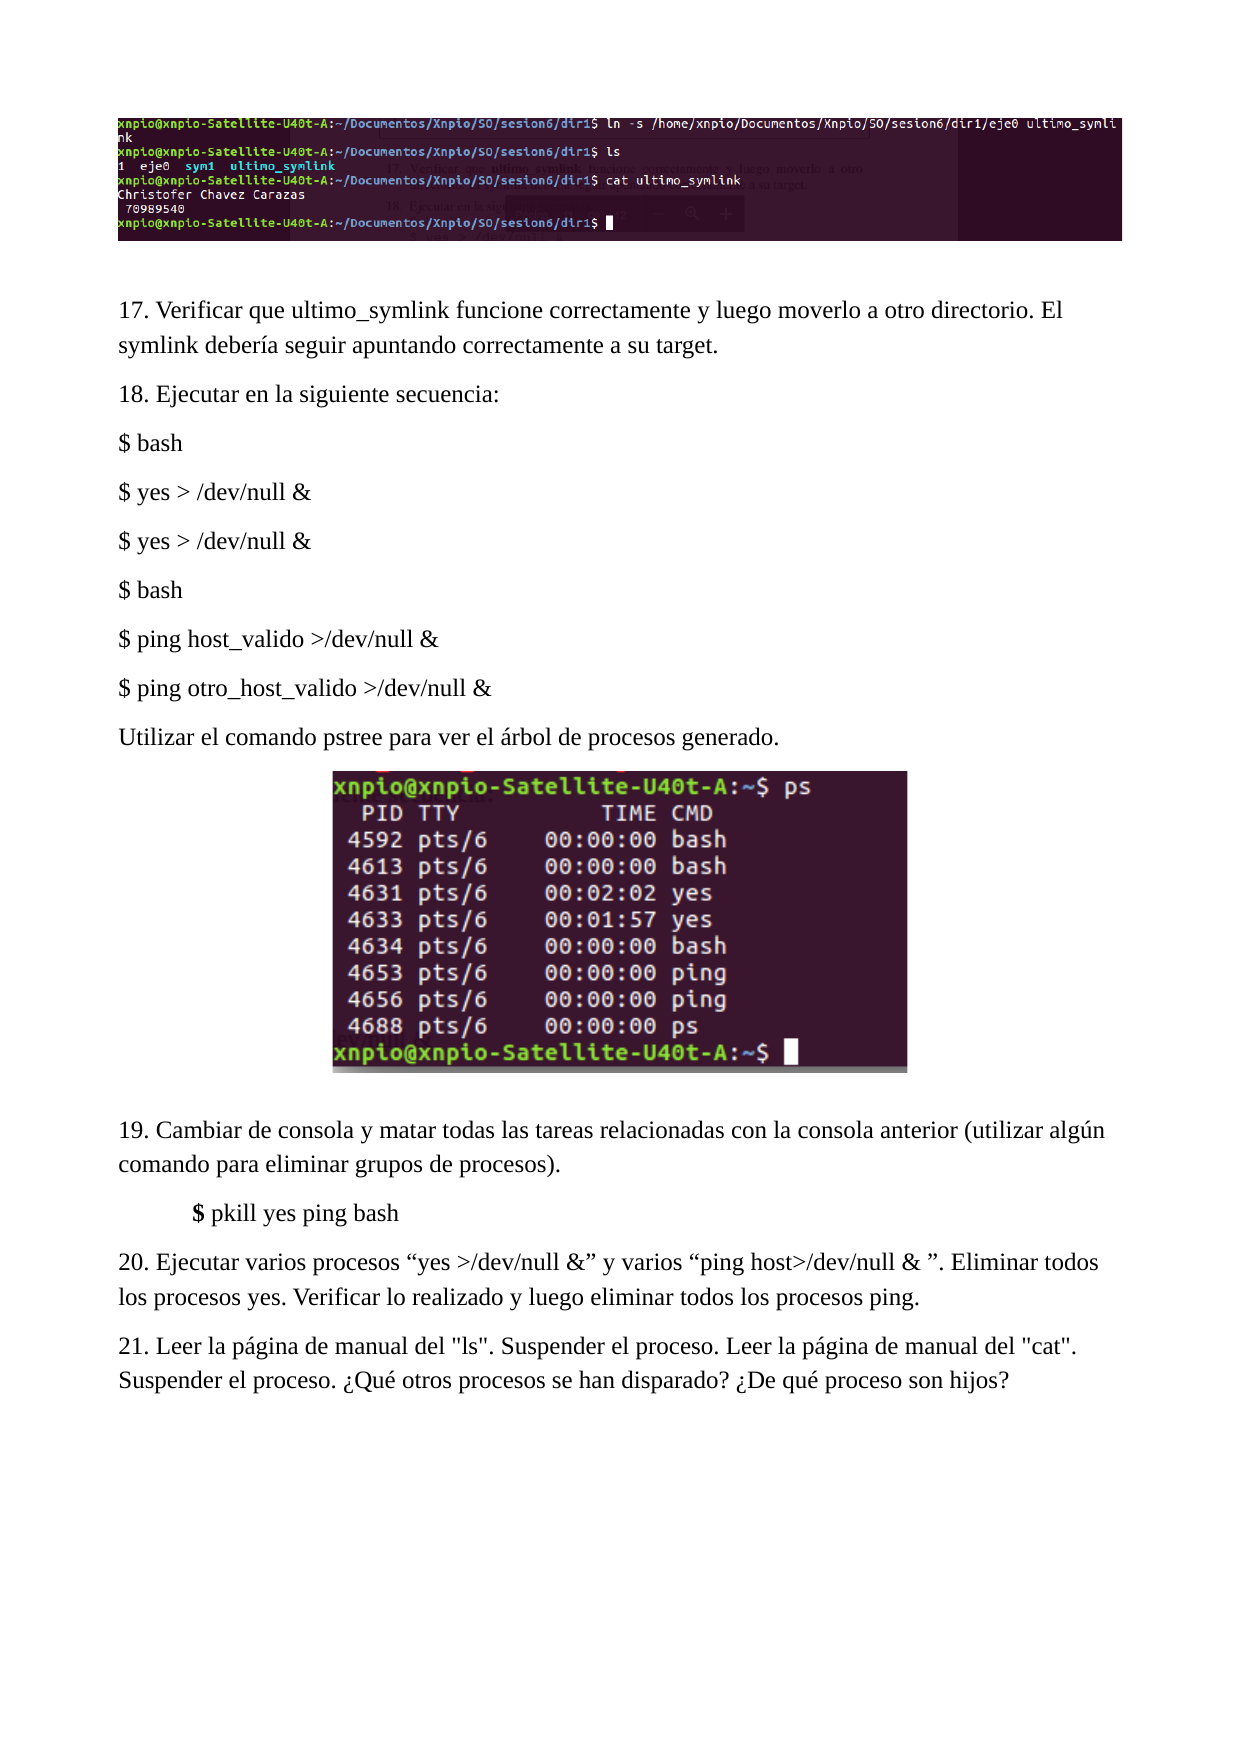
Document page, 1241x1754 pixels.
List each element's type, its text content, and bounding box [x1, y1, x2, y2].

text 19. Cambiar de consola y matar todas las tareas relacionadas con la consola anterior (utilizar algún comando para eliminar grupos de procesos). [118, 1115, 1122, 1178]
text Utilizar el comando pstree para ver el árbol de procesos generado. [118, 722, 1122, 751]
text $ ping otro_host_valido >/dev/null & [118, 673, 1122, 702]
text $ pkill yes ping bash [118, 1198, 1122, 1227]
text 21. Leer la página de manual del "ls". Suspender el proceso. Leer la página de manual del "cat". Suspender el proceso. ¿Qué otros procesos se han disparado? ¿De qué proceso son hijos? [118, 1331, 1122, 1394]
text $ ping host_valido >/dev/null & [118, 624, 1122, 653]
text $ bash [118, 575, 1122, 604]
text 18. Ejecutar en la siguiente secuencia: [118, 379, 1122, 408]
text $ yes > /dev/null & [118, 477, 1122, 506]
text 20. Ejecutar varios procesos “yes >/dev/null &” y varios “ping host>/dev/null & ”. Eliminar todos los procesos yes. Verificar lo realizado y luego eliminar todos los procesos ping. [118, 1247, 1122, 1311]
text $ yes > /dev/null & [118, 526, 1122, 555]
picture [332, 771, 908, 1073]
picture [118, 118, 1123, 241]
text $ bash [118, 428, 1122, 457]
text 17. Verificar que ultimo_symlink funcione correctamente y luego moverlo a otro directorio. El symlink debería seguir apuntando correctamente a su target. [118, 295, 1122, 359]
